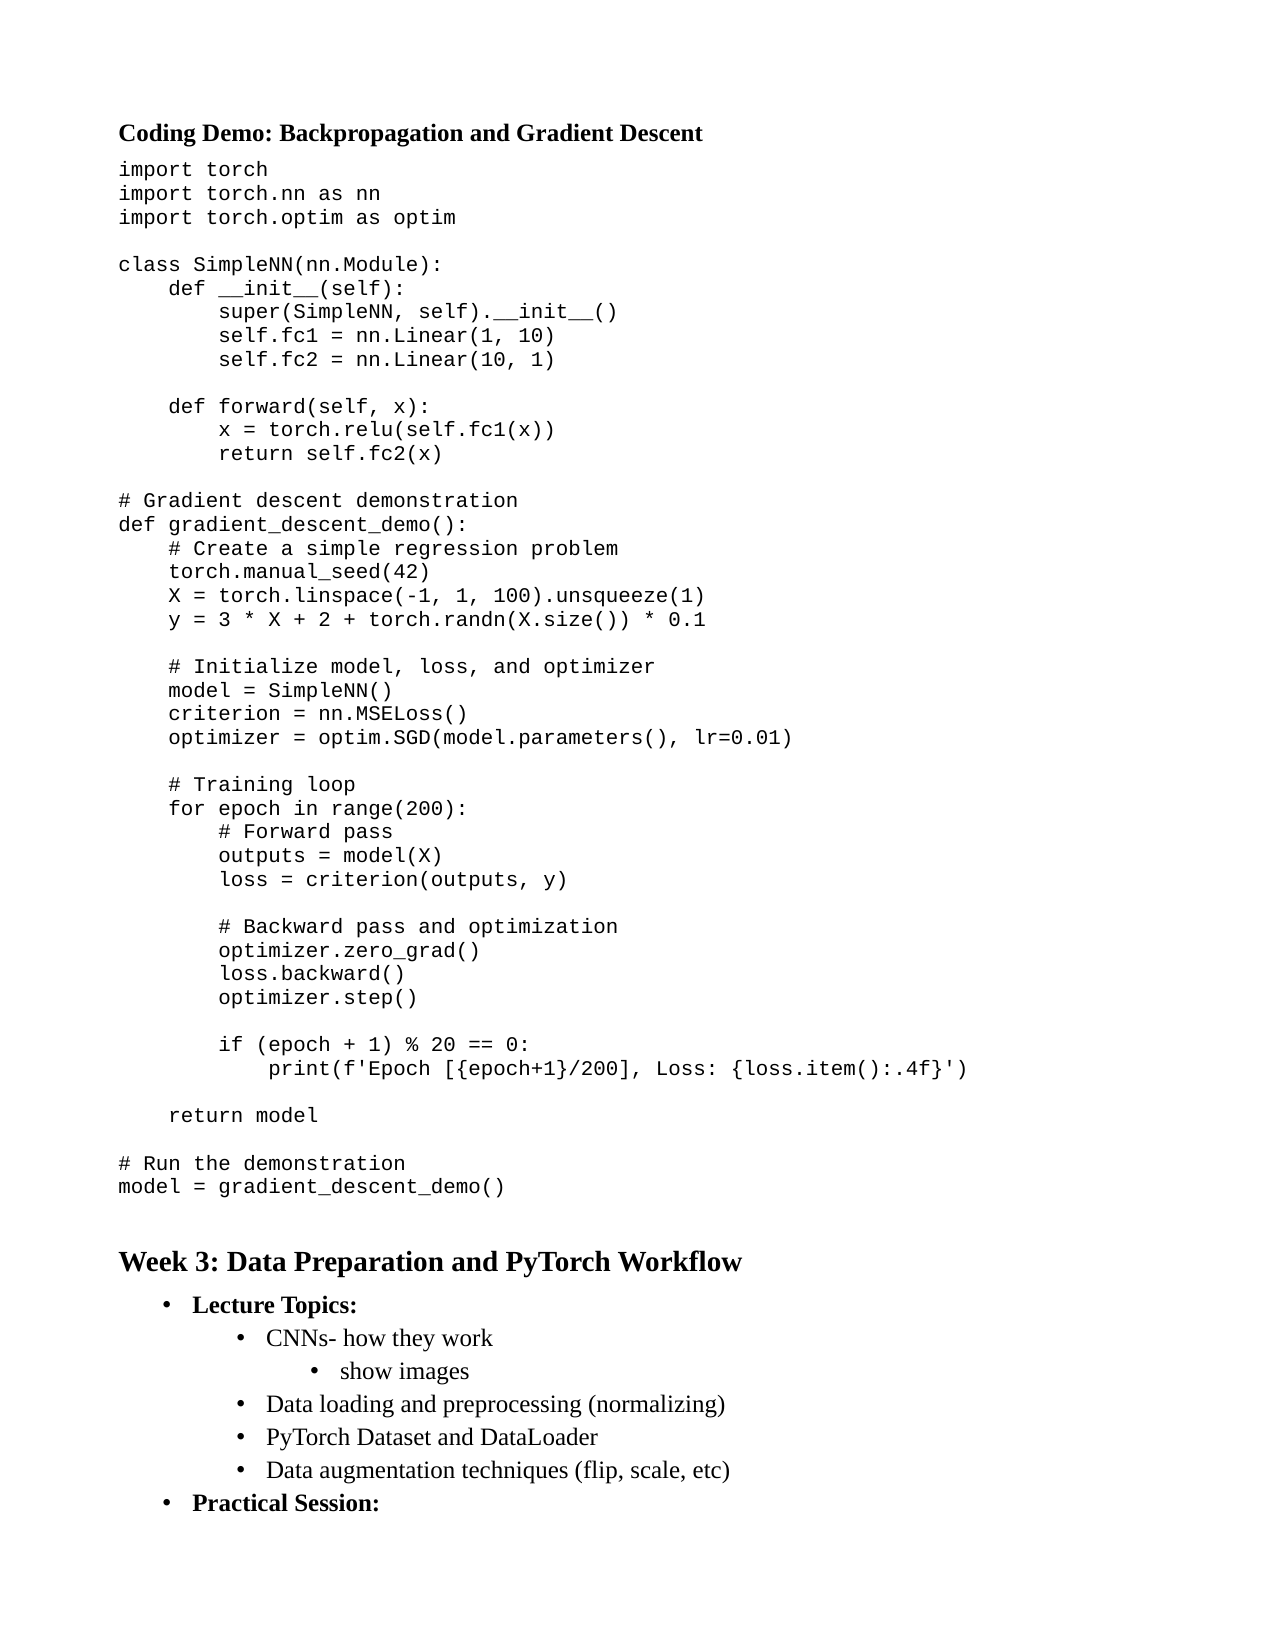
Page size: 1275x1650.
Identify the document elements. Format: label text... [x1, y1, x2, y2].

text # Initialize model, loss, and optimizer [118, 656, 1157, 679]
text import torch [118, 159, 1157, 183]
list PyTorch Dataset and DataLoader [236, 1422, 1157, 1451]
subtitle Week 3: Data Preparation and PyTorch Workflow [118, 1244, 1157, 1277]
text # Backward pass and optimization [118, 916, 1157, 940]
text # Create a simple regression problem [118, 538, 1157, 561]
text model = gradient_descent_demo() [118, 1176, 1157, 1200]
text import torch.optim as optim [118, 207, 1157, 230]
list Data augmentation techniques (flip, scale, etc) [236, 1455, 1157, 1484]
list Data loading and preprocessing (normalizing) [236, 1389, 1157, 1418]
subtitle Coding Demo: Backpropagation and Gradient Descent [118, 118, 1157, 147]
list Lecture Topics: [162, 1290, 1157, 1319]
text loss.backward() [118, 963, 1157, 987]
text # Forward pass [118, 821, 1157, 845]
text outputs = model(X) [118, 845, 1157, 869]
text if (epoch + 1) % 20 == 0: [118, 1034, 1157, 1058]
list CNNs- how they work [236, 1323, 1157, 1352]
text self.fc1 = nn.Linear(1, 10) [118, 325, 1157, 348]
text def __init__(self): [118, 278, 1157, 301]
text model = SimpleNN() [118, 679, 1157, 703]
text import torch.nn as nn [118, 183, 1157, 207]
text return model [118, 1105, 1157, 1129]
text x = torch.relu(self.fc1(x)) [118, 419, 1157, 443]
text class SimpleNN(nn.Module): [118, 254, 1157, 278]
text # Gradient descent demonstration [118, 490, 1157, 514]
text return self.fc2(x) [118, 443, 1157, 467]
list show images [310, 1356, 1157, 1385]
text loss = criterion(outputs, y) [118, 869, 1157, 892]
text y = 3 * X + 2 + torch.randn(X.size()) * 0.1 [118, 609, 1157, 632]
text def forward(self, x): [118, 396, 1157, 419]
text X = torch.linspace(-1, 1, 100).unsqueeze(1) [118, 585, 1157, 609]
text def gradient_descent_demo(): [118, 514, 1157, 538]
list Practical Session: [162, 1488, 1157, 1517]
text # Training loop [118, 774, 1157, 798]
text optimizer.zero_grad() [118, 940, 1157, 963]
text # Run the demonstration [118, 1152, 1157, 1176]
text self.fc2 = nn.Linear(10, 1) [118, 348, 1157, 372]
text torch.manual_seed(42) [118, 561, 1157, 585]
text criterion = nn.MSELoss() [118, 703, 1157, 727]
text optimizer = optim.SGD(model.parameters(), lr=0.01) [118, 727, 1157, 751]
text print(f'Epoch [{epoch+1}/200], Loss: {loss.item():.4f}') [118, 1058, 1157, 1082]
text for epoch in range(200): [118, 798, 1157, 821]
text optimizer.step() [118, 987, 1157, 1011]
text super(SimpleNN, self).__init__() [118, 301, 1157, 325]
